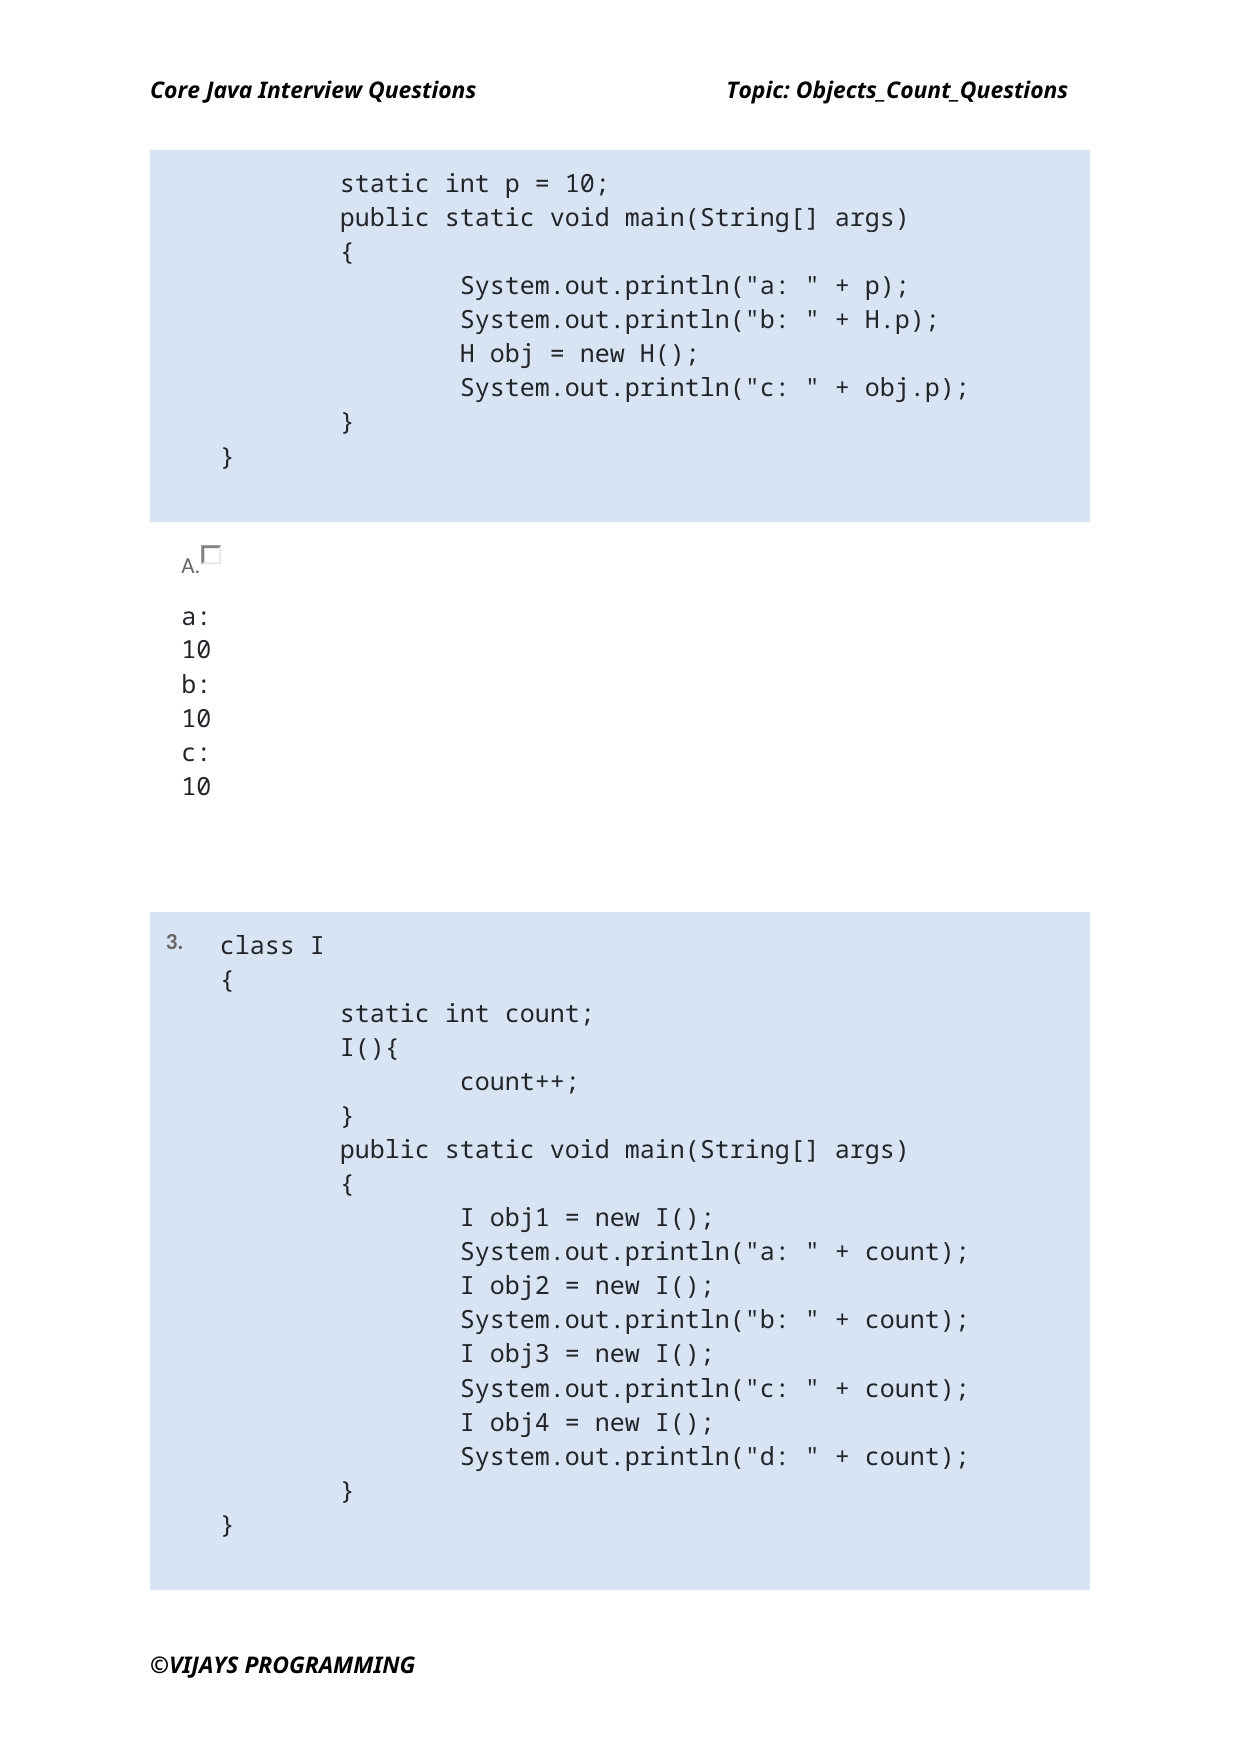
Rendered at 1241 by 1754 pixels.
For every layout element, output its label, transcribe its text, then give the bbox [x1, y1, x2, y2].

table_header A. a: 10 b: 10 c: 10 [181, 538, 250, 802]
table_header [181, 803, 415, 849]
table_header 3. [150, 912, 204, 1590]
table_header [181, 849, 241, 896]
table_cell [150, 150, 204, 522]
table_header class I { static int count; I(){ count++; } public static void main(String[] args) { I obj1 = new I(); System.out.println("a: " + count); I obj2 = new I(); System.out.println("b: " + count); I obj3 = new I(); System.out.println("c: " + count); I obj4 = new I(); System.out.println("d: " + count); } } [204, 912, 1090, 1590]
table_cell [150, 522, 1090, 912]
table_cell static int p = 10; public static void main(String[] args) { System.out.println("a: " + p); System.out.println("b: " + H.p); H obj = new H(); System.out.println("c: " + obj.p); } } [204, 150, 1090, 522]
